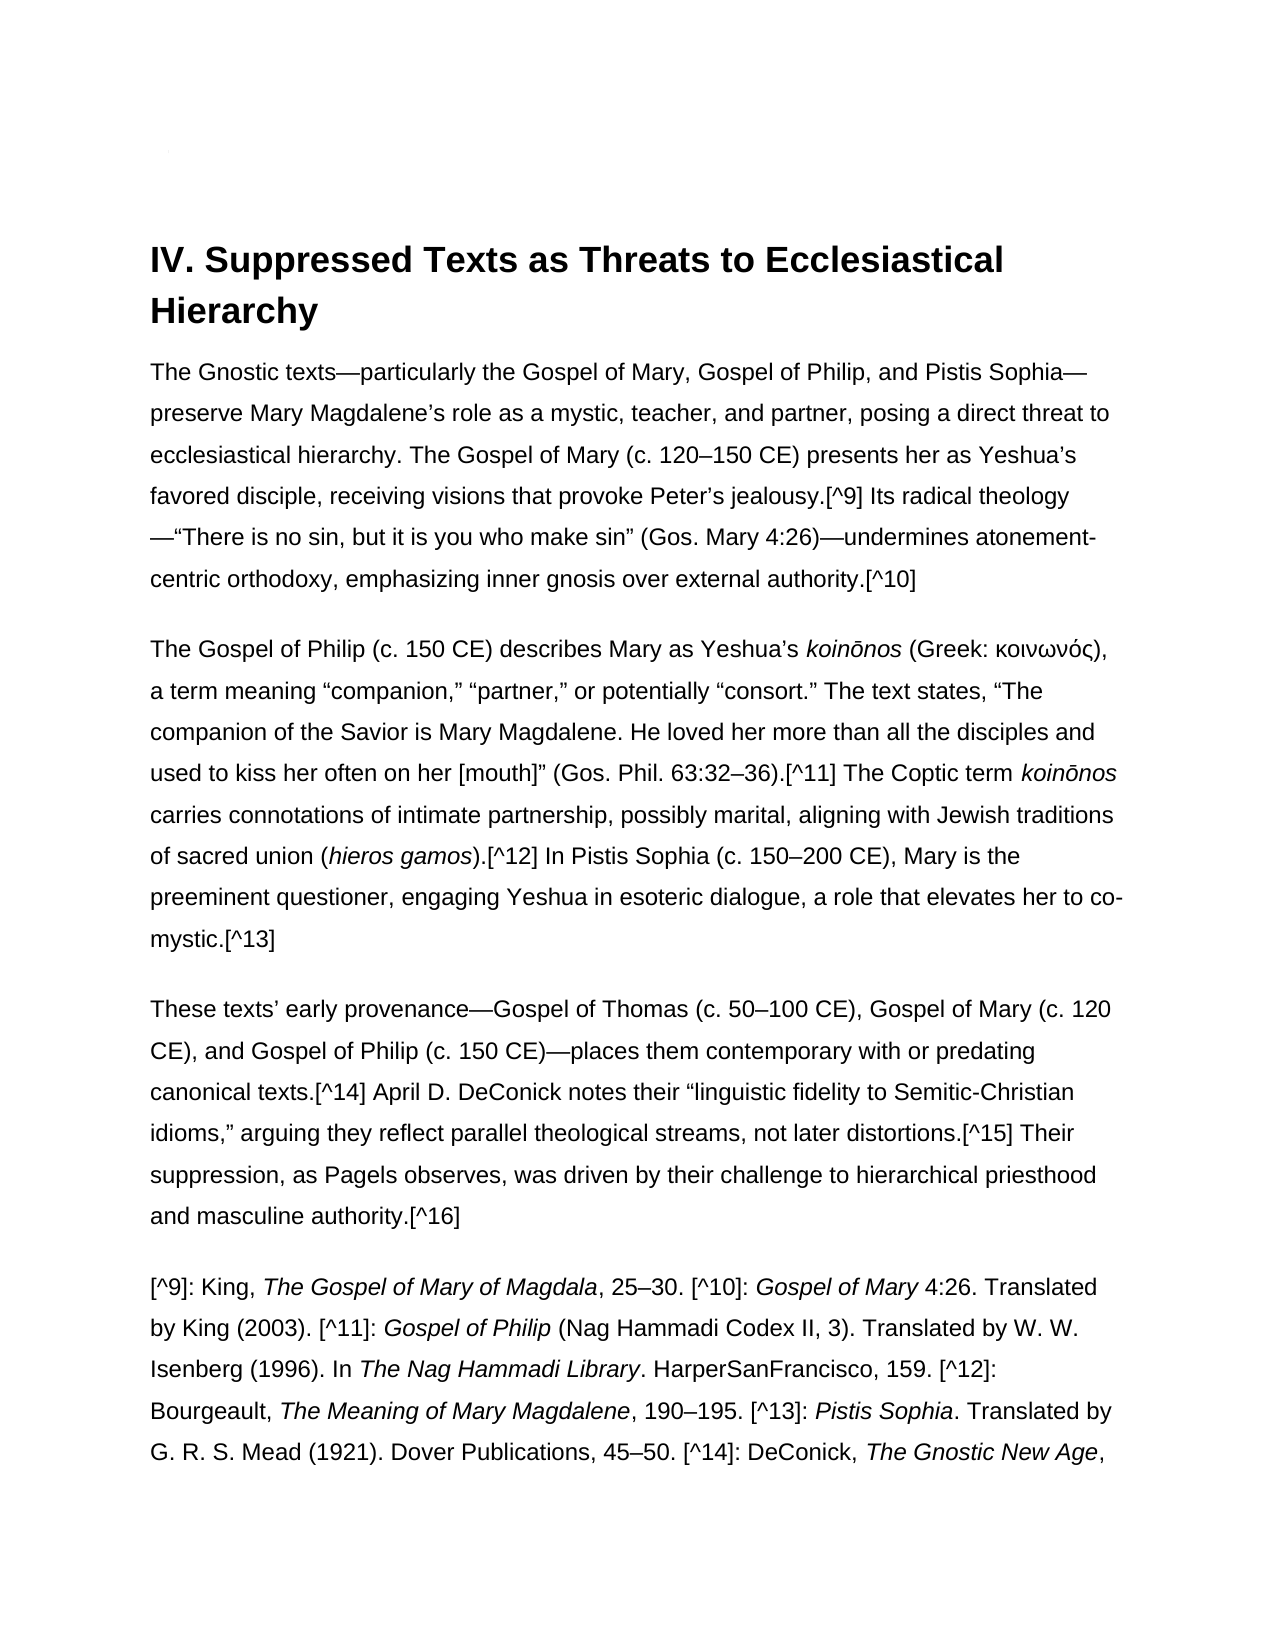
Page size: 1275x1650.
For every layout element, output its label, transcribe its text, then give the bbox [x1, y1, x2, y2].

text [^9]: King, The Gospel of Mary of Magdala, 25–30. [^10]: Gospel of Mary 4:26. Translated by King (2003). [^11]: Gospel of Philip (Nag Hammadi Codex II, 3). Translated by W. W. Isenberg (1996). In The Nag Hammadi Library. HarperSanFrancisco, 159. [^12]: Bourgeault, The Meaning of Mary Magdalene, 190–195. [^13]: Pistis Sophia. Translated by G. R. S. Mead (1921). Dover Publications, 45–50. [^14]: DeConick, The Gnostic New Age, [150, 1272, 1125, 1466]
text These texts’ early provenance—Gospel of Thomas (c. 50–100 CE), Gospel of Mary (c. 120 CE), and Gospel of Philip (c. 150 CE)—places them contemporary with or predating canonical texts.[^14] April D. DeConick notes their “linguistic fidelity to Semitic-Christian idioms,” arguing they reflect parallel theological streams, not later distortions.[^15] Their suppression, as Pagels observes, was driven by their challenge to hierarchical priesthood and masculine authority.[^16] [150, 995, 1125, 1229]
text The Gospel of Philip (c. 150 CE) describes Mary as Yeshua’s koinōnos (Greek: κοινωνός), a term meaning “companion,” “partner,” or potentially “consort.” The text states, “The companion of the Savior is Mary Magdalene. He loved her more than all the disciples and used to kiss her often on her [mouth]” (Gos. Phil. 63:32–36).[^11] The Coptic term koinōnos carries connotations of intimate partnership, possibly marital, aligning with Jewish traditions of sacred union (hieros gamos).[^12] In Pistis Sophia (c. 150–200 CE), Mary is the preeminent questioner, engaging Yeshua in esoteric dialogue, a role that elevates her to co-mystic.[^13] [150, 635, 1125, 952]
text The Gnostic texts—particularly the Gospel of Mary, Gospel of Philip, and Pistis Sophia—preserve Mary Magdalene’s role as a mystic, teacher, and partner, posing a direct threat to ecclesiastical hierarchy. The Gospel of Mary (c. 120–150 CE) presents her as Yeshua’s favored disciple, receiving visions that provoke Peter’s jealousy.[^9] Its radical theology—“There is no sin, but it is you who make sin” (Gos. Mary 4:26)—undermines atonement-centric orthodoxy, emphasizing inner gnosis over external authority.[^10] [150, 358, 1125, 592]
text IV. Suppressed Texts as Threats to Ecclesiastical Hierarchy [150, 238, 1125, 331]
